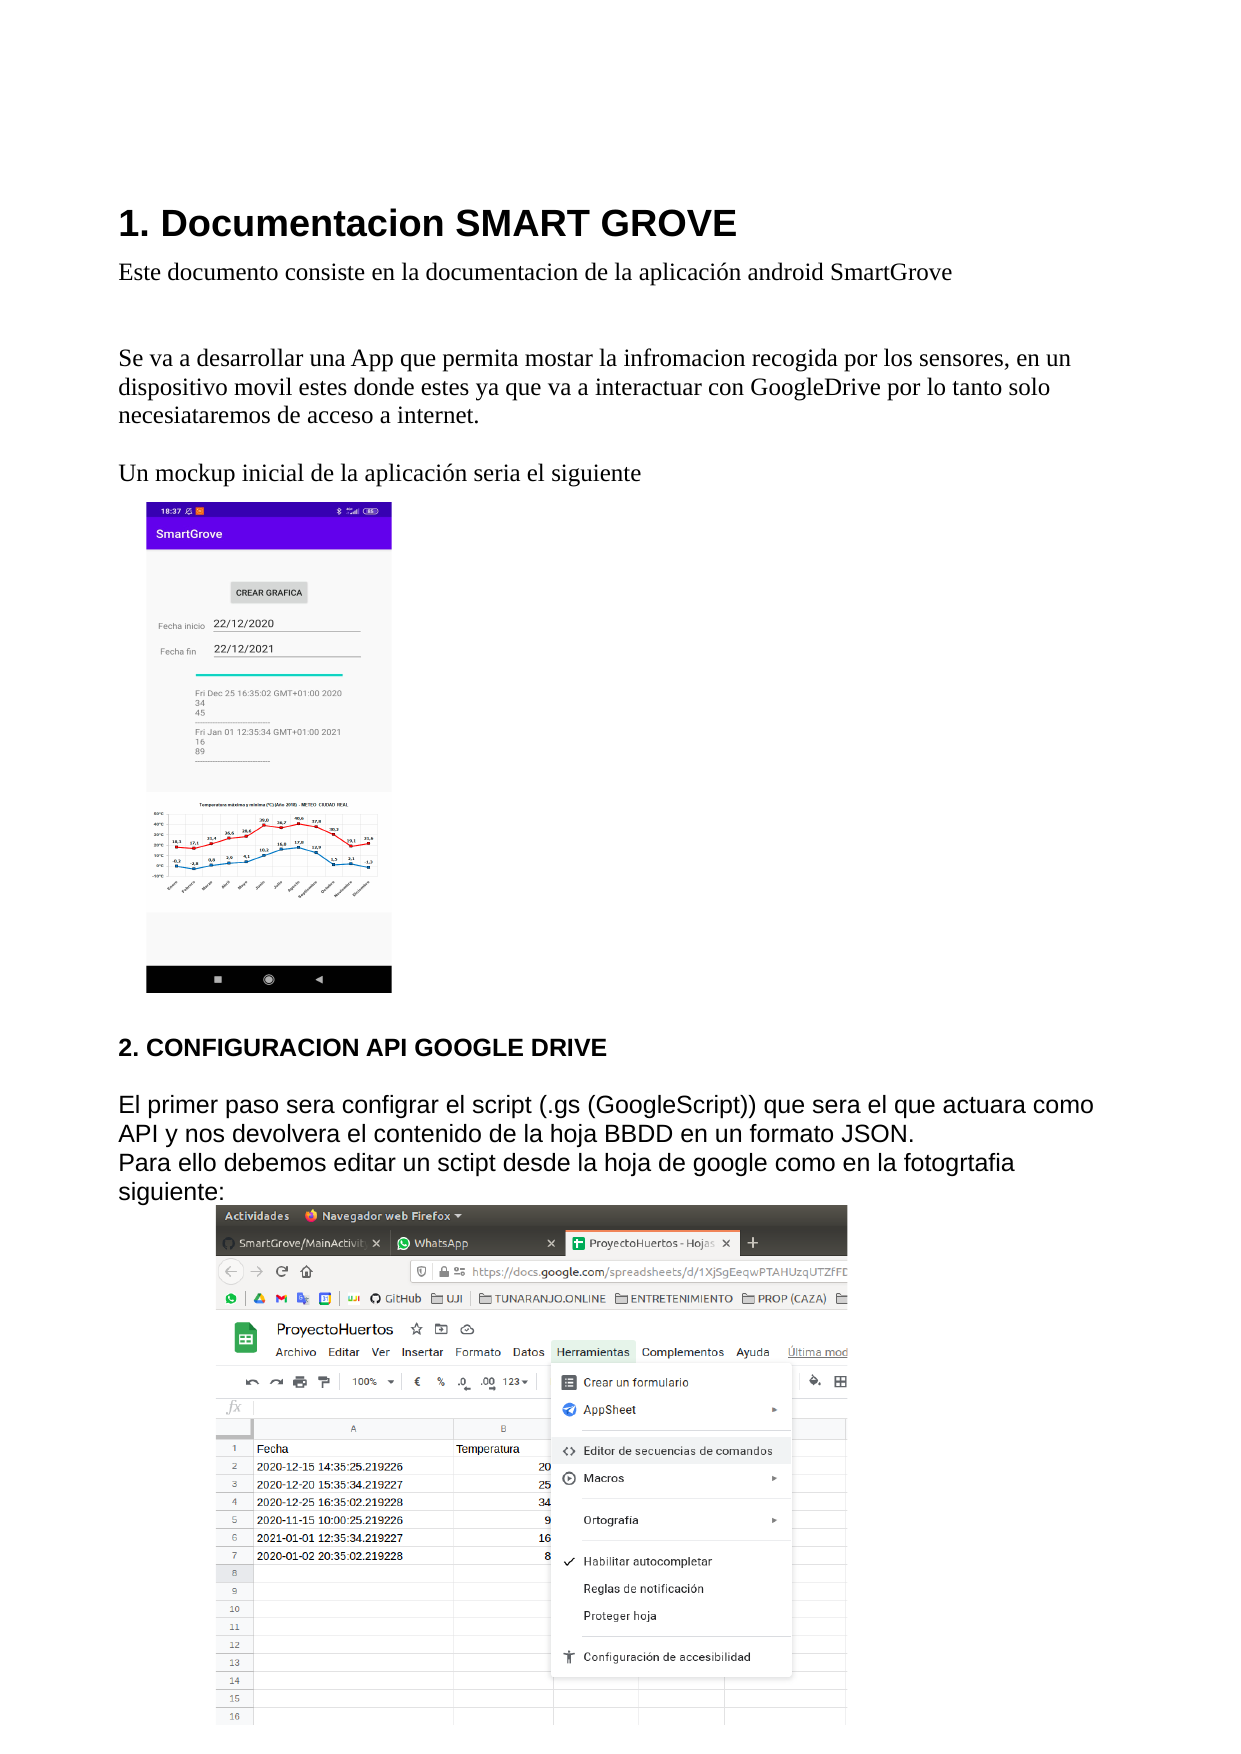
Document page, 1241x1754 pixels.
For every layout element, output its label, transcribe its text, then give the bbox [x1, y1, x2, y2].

text Para ello debemos editar un sctipt desde la hoja de google como en la fotogrtafia siguiente: [118, 1148, 1122, 1206]
subtitle 1. Documentacion SMART GROVE [118, 201, 1122, 244]
text Un mockup inicial de la aplicación seria el siguiente [118, 458, 1122, 487]
picture [146, 502, 392, 993]
text 2. CONFIGURACION API GOOGLE DRIVE [118, 1033, 1122, 1062]
text El primer paso sera configrar el script (.gs (GoogleScript)) que sera el que actuara como API y nos devolvera el contenido de la hoja BBDD en un formato JSON. [118, 1091, 1122, 1148]
text Este documento consiste en la documentacion de la aplicación android SmartGrove [118, 257, 1122, 286]
text Se va a desarrollar una App que permita mostar la infromacion recogida por los sensores, en un dispositivo movil estes donde estes ya que va a interactuar con GoogleDrive por lo tanto solo necesiataremos de acceso a internet. [118, 343, 1122, 429]
